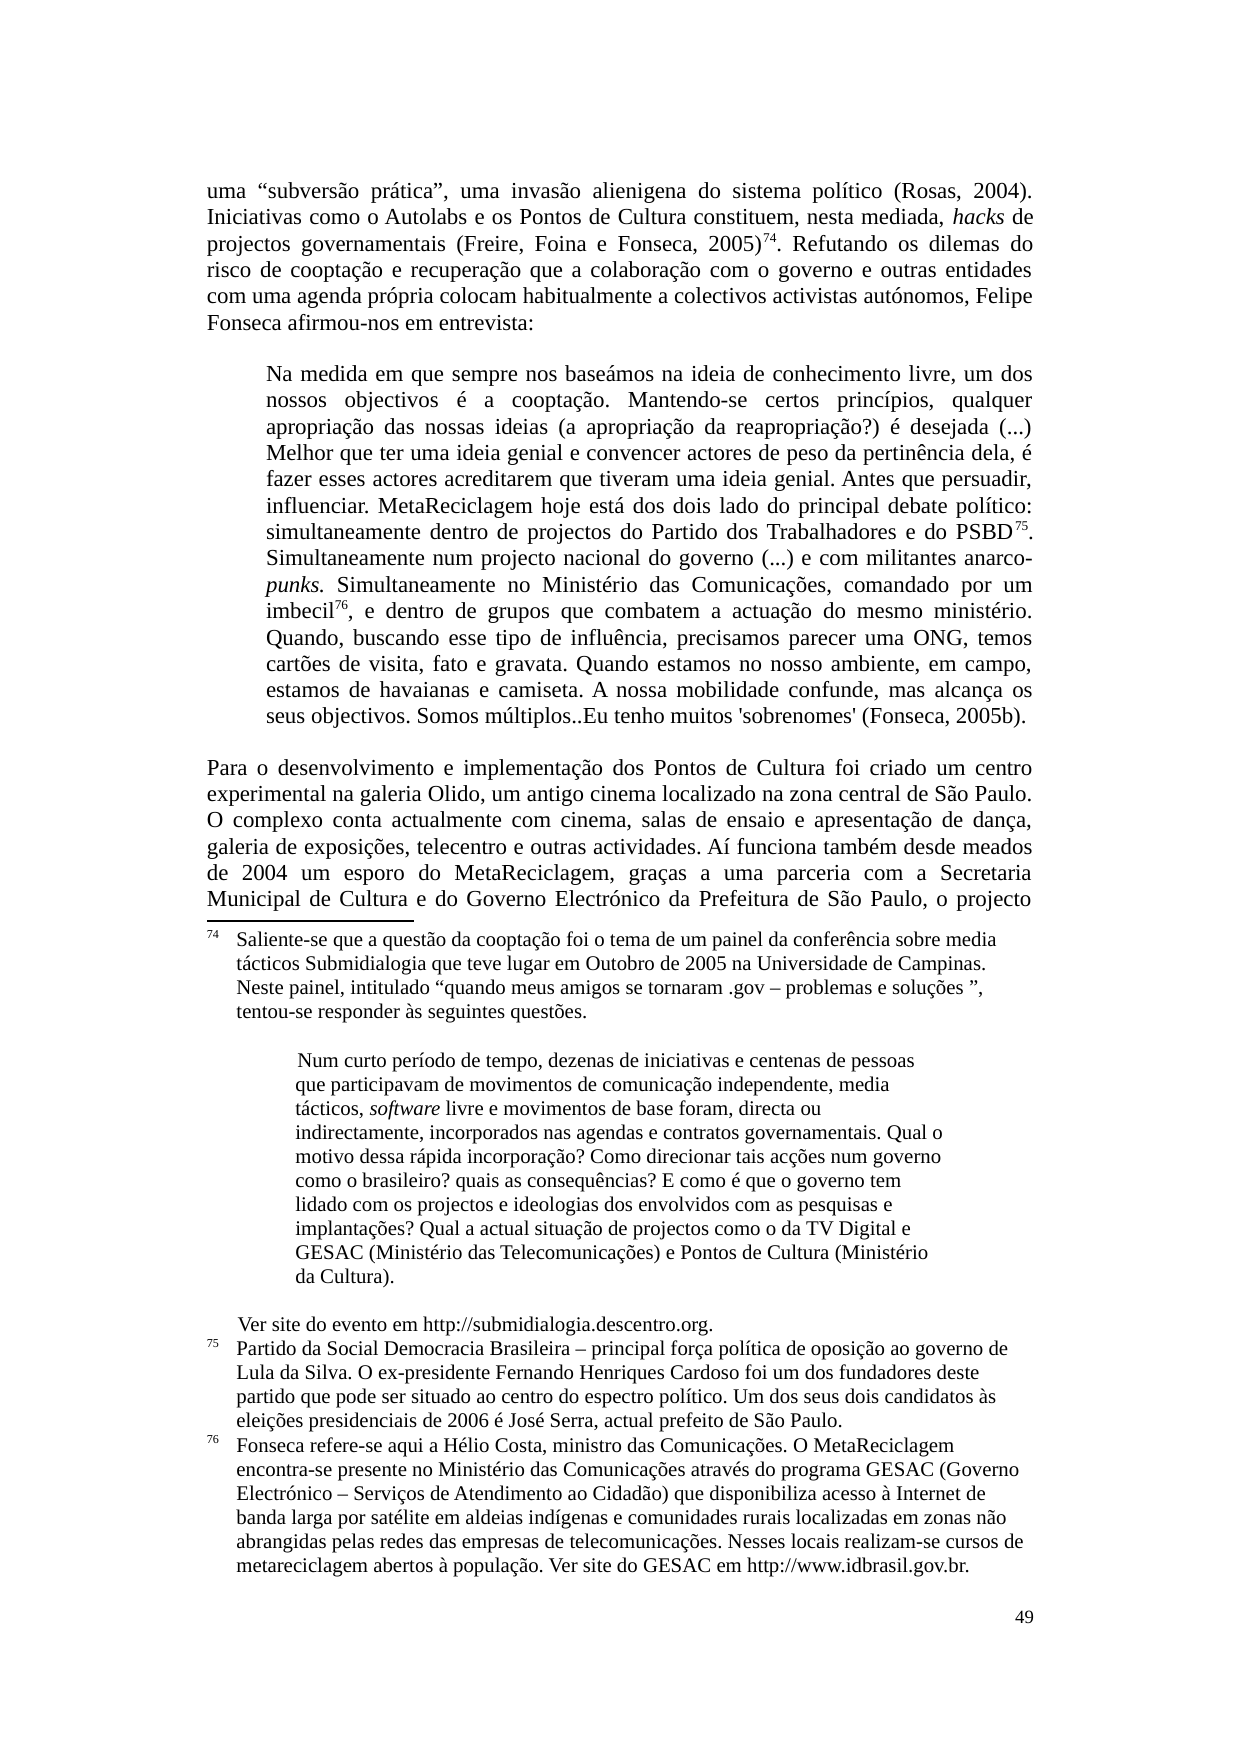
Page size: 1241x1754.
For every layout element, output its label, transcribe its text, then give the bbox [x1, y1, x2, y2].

text Na medida em que sempre nos baseámos na ideia de conhecimento livre, um dos nossos objectivos é a cooptação. Mantendo-se certos princípios, qualquer apropriação das nossas ideias (a apropriação da reapropriação?) é desejada (...) Melhor que ter uma ideia genial e convencer actores de peso da pertinência dela, é fazer esses actores acreditarem que tiveram uma ideia genial. Antes que persuadir, influenciar. MetaReciclagem hoje está dos dois lado do principal debate político: simultaneamente dentro de projectos do Partido dos Trabalhadores e do PSBD. Simultaneamente num projecto nacional do governo (...) e com militantes anarco-punks. Simultaneamente no Ministério das Comunicações, comandado por um imbecil, e dentro de grupos que combatem a actuação do mesmo ministério. Quando, buscando esse tipo de influência, precisamos parecer uma ONG, temos cartões de visita, fato e gravata. Quando estamos no nosso ambiente, em campo, estamos de havaianas e camiseta. A nossa mobilidade confunde, mas alcança os seus objectivos. Somos múltiplos..Eu tenho muitos 'sobrenomes' (Fonseca, 2005b). [266, 360, 1033, 729]
text Fonseca refere-se aqui a Hélio Costa, ministro das Comunicações. O MetaReciclagem encontra-se presente no Ministério das Comunicações através do programa GESAC (Governo Electrónico – Serviços de Atendimento ao Cidadão) que disponibiliza acesso à Internet de banda larga por satélite em aldeias indígenas e comunidades rurais localizadas em zonas não abrangidas pelas redes das empresas de telecomunicações. Nesses locais realizam-se cursos de metareciclagem abertos à população. Ver site do GESAC em http://www.idbrasil.gov.br. [207, 1432, 1033, 1577]
text uma “subversão prática”, uma invasão alienigena do sistema político (Rosas, 2004). Iniciativas como o Autolabs e os Pontos de Cultura constituem, nesta mediada, hacks de projectos governamentais (Freire, Foina e Fonseca, 2005). Refutando os dilemas do risco de cooptação e recuperação que a colaboração com o governo e outras entidades com uma agenda própria colocam habitualmente a colectivos activistas autónomos, Felipe Fonseca afirmou-nos em entrevista: [207, 177, 1033, 335]
text Para o desenvolvimento e implementação dos Pontos de Cultura foi criado um centro experimental na galeria Olido, um antigo cinema localizado na zona central de São Paulo. O complexo conta actualmente com cinema, salas de ensaio e apresentação de dança, galeria de exposições, telecentro e outras actividades. Aí funciona também desde meados de 2004 um esporo do MetaReciclagem, graças a uma parceria com a Secretaria Municipal de Cultura e do Governo Electrónico da Prefeitura de São Paulo, o projecto Cibernarium. Nesse espaço têm lugar acções de reciclagem de computadores e seminários técnicos. Em Outubro de 2004, Felipe Fonseca e Elly Chagas ministraram aí um workshop sobre colaboração, comunicação em rede e low-tech para 27 elementos de organizações não-governamentais pertencentes à Corrente Viva, uma incubadora de ONGs que conta com 23 associações espalhadas pela cidade de São Paulo. Esta acção resultou numa parceria, através da qual o MetaReciclagem desenvolveu já um site para a Corrente Viva, estando ainda em paralelo a ser desenvolvido um projecto de implementação e formação em tecnologias de informação em todas as ONGs atendidas por esta rede. [207, 754, 1033, 912]
text Saliente-se que a questão da cooptação foi o tema de um painel da conferência sobre media tácticos Submidialogia que teve lugar em Outobro de 2005 na Universidade de Campinas. Neste painel, intitulado “quando meus amigos se tornaram .gov – problemas e soluções ”, tentou-se responder às seguintes questões. [207, 927, 1033, 1023]
text Ver site do evento em http://submidialogia.descentro.org. [236, 1312, 1033, 1336]
text Partido da Social Democracia Brasileira – principal força política de oposição ao governo de Lula da Silva. O ex-presidente Fernando Henriques Cardoso foi um dos fundadores deste partido que pode ser situado ao centro do espectro político. Um dos seus dois candidatos às eleições presidenciais de 2006 é José Serra, actual prefeito de São Paulo. [207, 1336, 1033, 1432]
text Num curto período de tempo, dezenas de iniciativas e centenas de pessoas que participavam de movimentos de comunicação independente, media tácticos, software livre e movimentos de base foram, directa ou indirectamente, incorporados nas agendas e contratos governamentais. Qual o motivo dessa rápida incorporação? Como direcionar tais acções num governo como o brasileiro? quais as consequências? E como é que o governo tem lidado com os projectos e ideologias dos envolvidos com as pesquisas e implantações? Qual a actual situação de projectos como o da TV Digital e GESAC (Ministério das Telecomunicações) e Pontos de Cultura (Ministério da Cultura). [266, 1047, 946, 1288]
